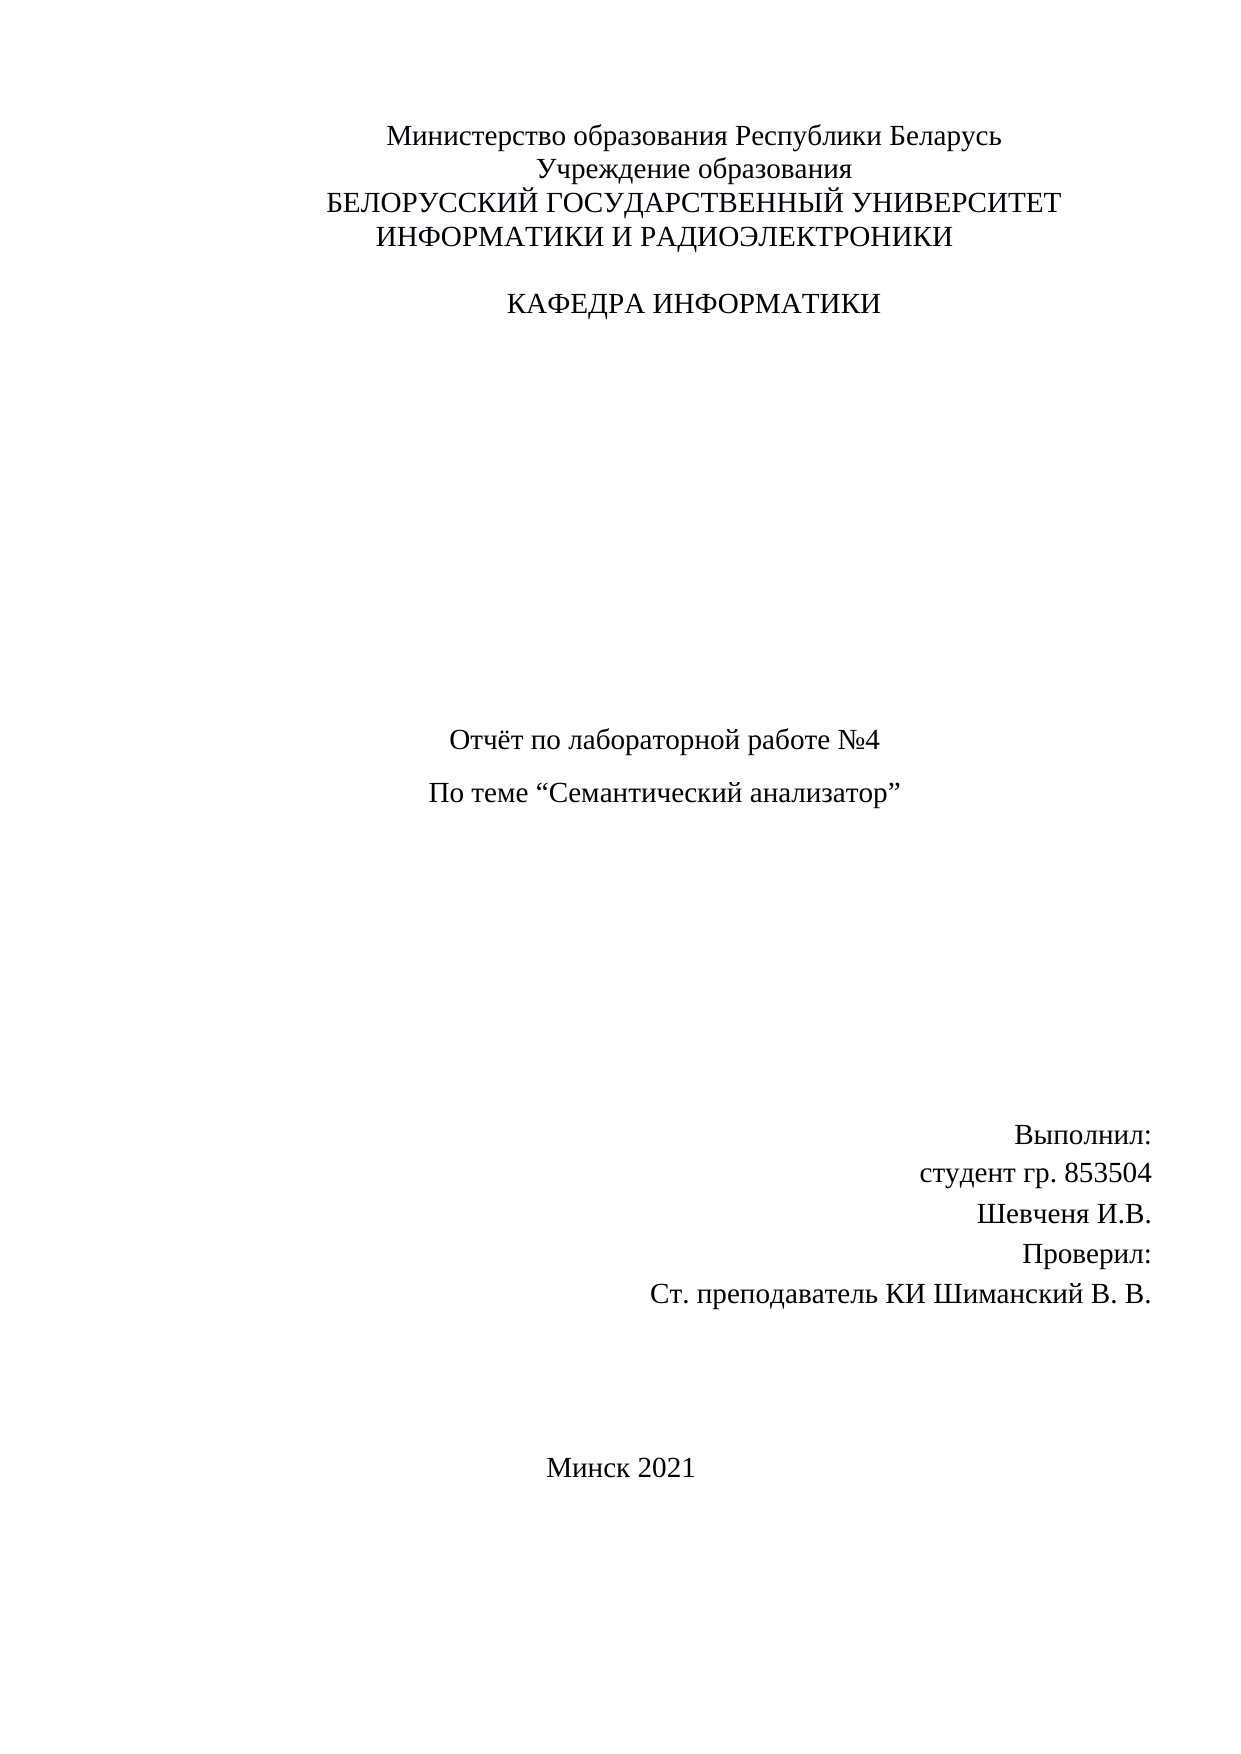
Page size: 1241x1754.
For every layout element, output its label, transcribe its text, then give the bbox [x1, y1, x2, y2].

text Минск 2021 [472, 1451, 1152, 1484]
text Шевченя И.В. [177, 1196, 1152, 1229]
text студент гр. 853504 [398, 1156, 1152, 1189]
text Проверил: [177, 1236, 1152, 1269]
text БЕЛОРУССКИЙ ГОСУДАРСТВЕННЫЙ УНИВЕРСИТЕТ ИНФОРМАТИКИ И РАДИОЭЛЕКТРОНИКИ [177, 185, 1152, 252]
text Министерство образования Республики Беларусь [177, 118, 1152, 152]
text Ст. преподаватель КИ Шиманский В. В. [177, 1276, 1152, 1310]
text Учреждение образования [177, 152, 1152, 185]
text Отчёт по лабораторной работе №4 [177, 722, 1152, 755]
text Выполнил: [177, 1117, 1152, 1151]
text По теме “Семантический анализатор” [177, 775, 1152, 808]
text КАФЕДРА ИНФОРМАТИКИ [177, 286, 1152, 319]
